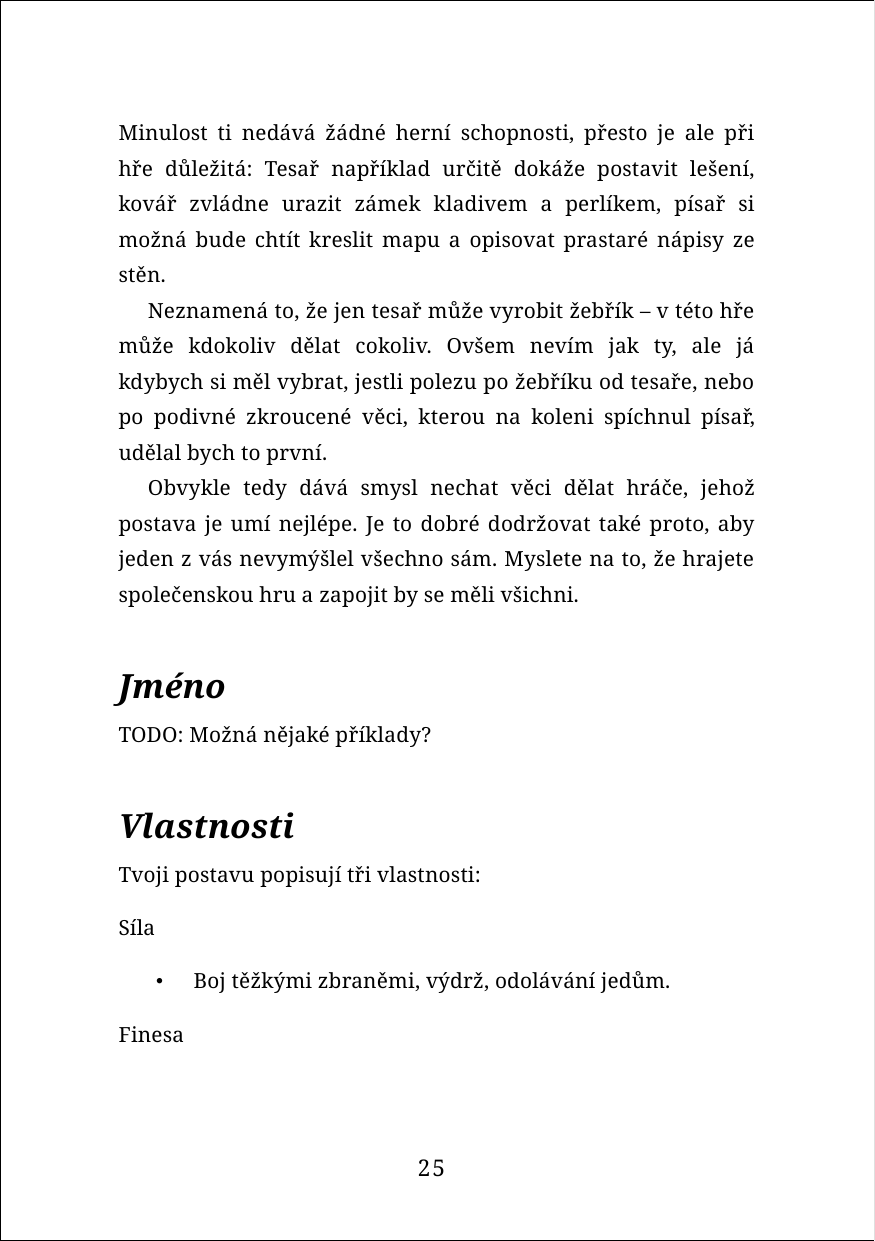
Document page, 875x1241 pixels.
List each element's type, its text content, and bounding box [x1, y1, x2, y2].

text Síla [118, 913, 756, 942]
list Boj těžkými zbraněmi, výdrž, odolávání jedům. [156, 966, 756, 995]
text TODO: Možná nějaké příklady? [118, 720, 756, 748]
text Minulost ti nedává žádné herní schopnosti, přesto je ale při hře důležitá: Tesař například určitě dokáže postavit lešení, kovář zvládne urazit zámek kladivem a perlíkem, písař si možná bude chtít kreslit mapu a opisovat prastaré nápisy ze stěn. Neznamená to, že jen tesař může vyrobit žebřík – v této hře může kdokoliv dělat cokoliv. Ovšem nevím jak ty, ale já kdybych si měl vybrat, jestli polezu po žebříku od tesaře, nebo po podivné zkroucené věci, kterou na koleni spíchnul písař, udělal bych to první. Obvykle tedy dává smysl nechat věci dělat hráče, jehož postava je umí nejlépe. Je to dobré dodržovat také proto, aby jeden z vás nevymýšlel všechno sám. Myslete na to, že hrajete společenskou hru a zapojit by se měli všichni. [118, 118, 756, 608]
subtitle Vlastnosti [118, 803, 756, 848]
text Tvoji postavu popisují tři vlastnosti: [118, 860, 756, 888]
subtitle Jméno [118, 663, 756, 708]
text Finesa [118, 1020, 756, 1048]
